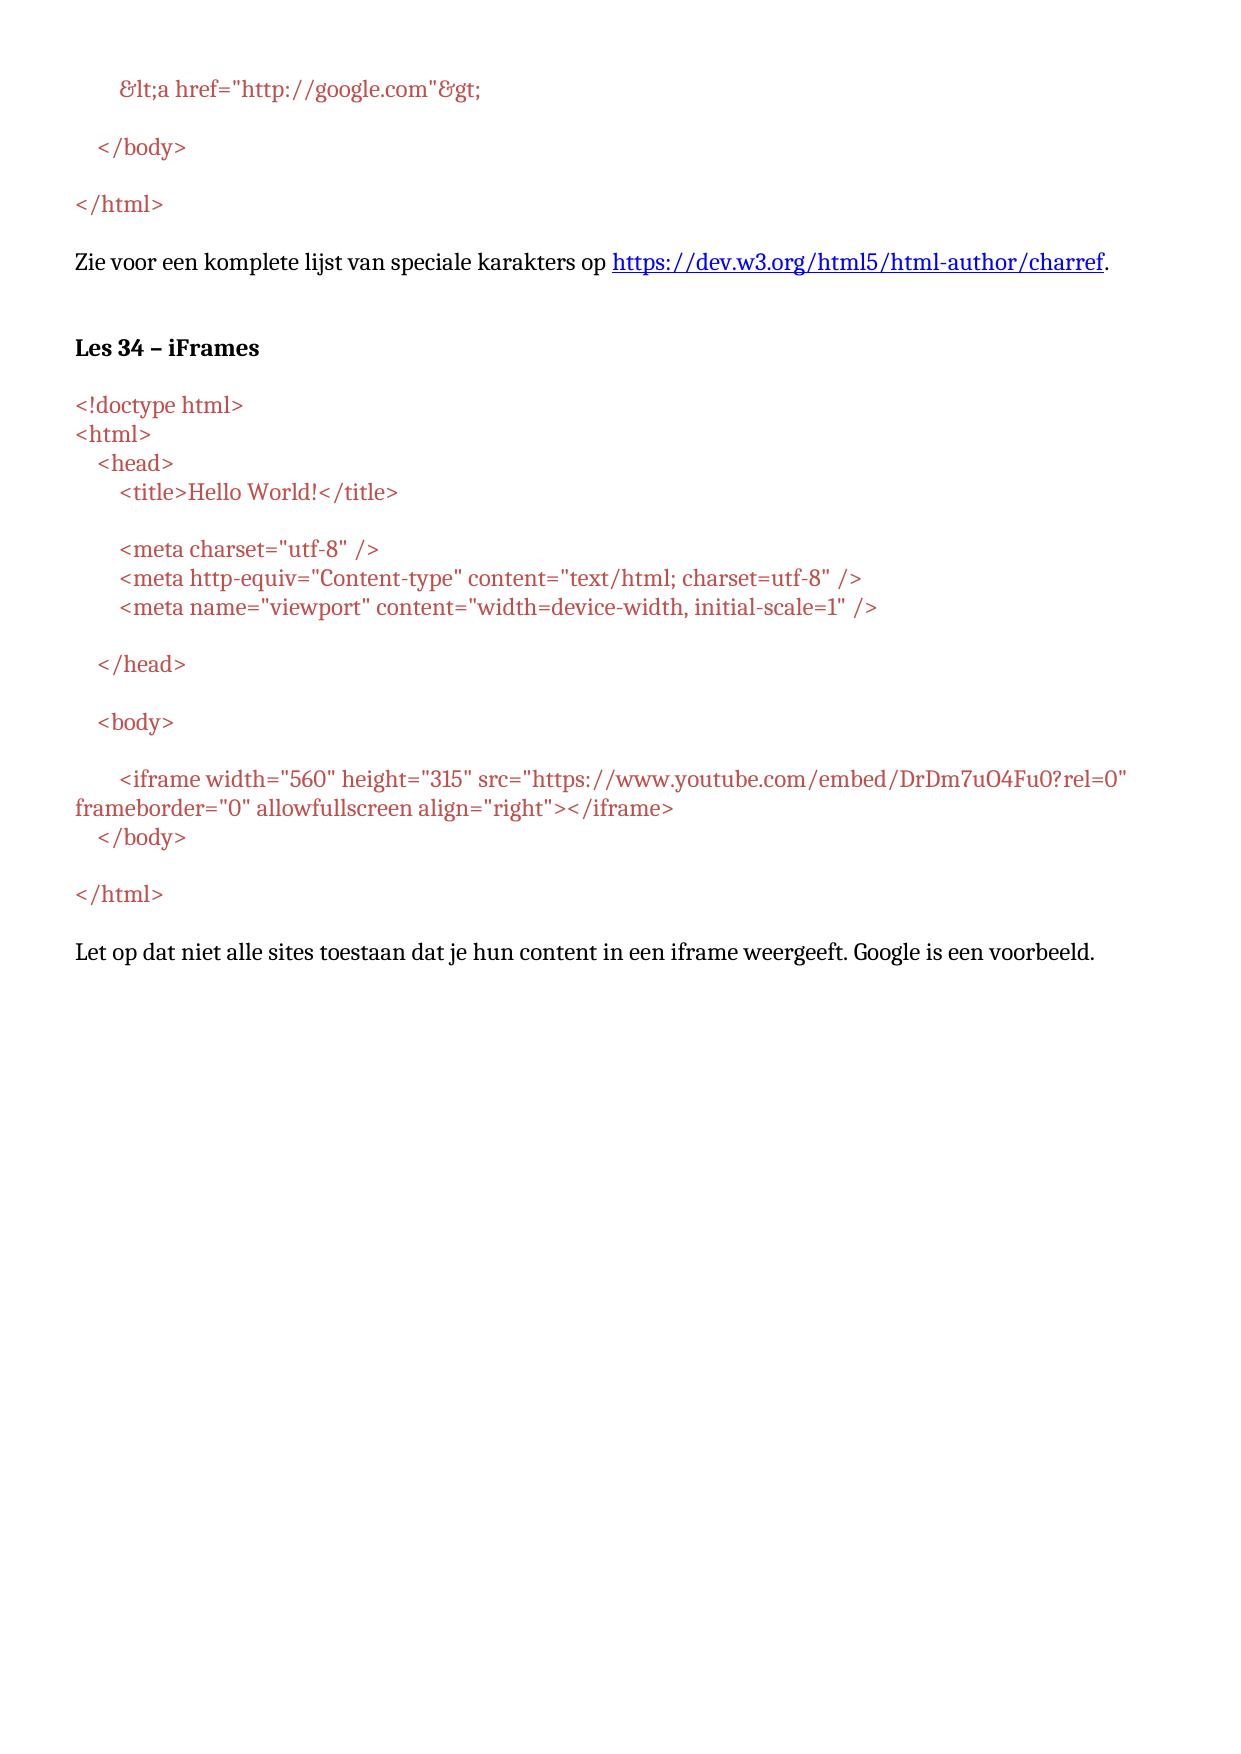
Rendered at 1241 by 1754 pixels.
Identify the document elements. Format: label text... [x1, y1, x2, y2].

text Let op dat niet alle sites toestaan dat je hun content in een iframe weergeeft. Google is een voorbeeld. [75, 937, 1165, 966]
text &lt;a href="http://google.com"&gt; [75, 75, 1165, 104]
text </body> [75, 132, 1165, 161]
text <head> [75, 449, 1165, 477]
text <title>Hello World!</title> [75, 477, 1165, 506]
text Les 34 – iFrames [75, 334, 1165, 362]
text <html> [75, 420, 1165, 449]
text <meta http-equiv="Content-type" content="text/html; charset=utf-8" /> [75, 564, 1165, 592]
text </body> [75, 822, 1165, 851]
text <meta name="viewport" content="width=device-width, initial-scale=1" /> [75, 592, 1165, 621]
text </html> [75, 190, 1165, 219]
text <!doctype html> [75, 391, 1165, 420]
text <iframe width="560" height="315" src="https://www.youtube.com/embed/DrDm7uO4Fu0?rel=0" frameborder="0" allowfullscreen align="right"></iframe> [75, 765, 1165, 822]
text <meta charset="utf-8" /> [75, 535, 1165, 564]
text </head> [75, 650, 1165, 679]
text Zie voor een komplete lijst van speciale karakters op https://dev.w3.org/html5/html-author/charref. [75, 247, 1165, 276]
text </html> [75, 880, 1165, 909]
text <body> [75, 707, 1165, 736]
